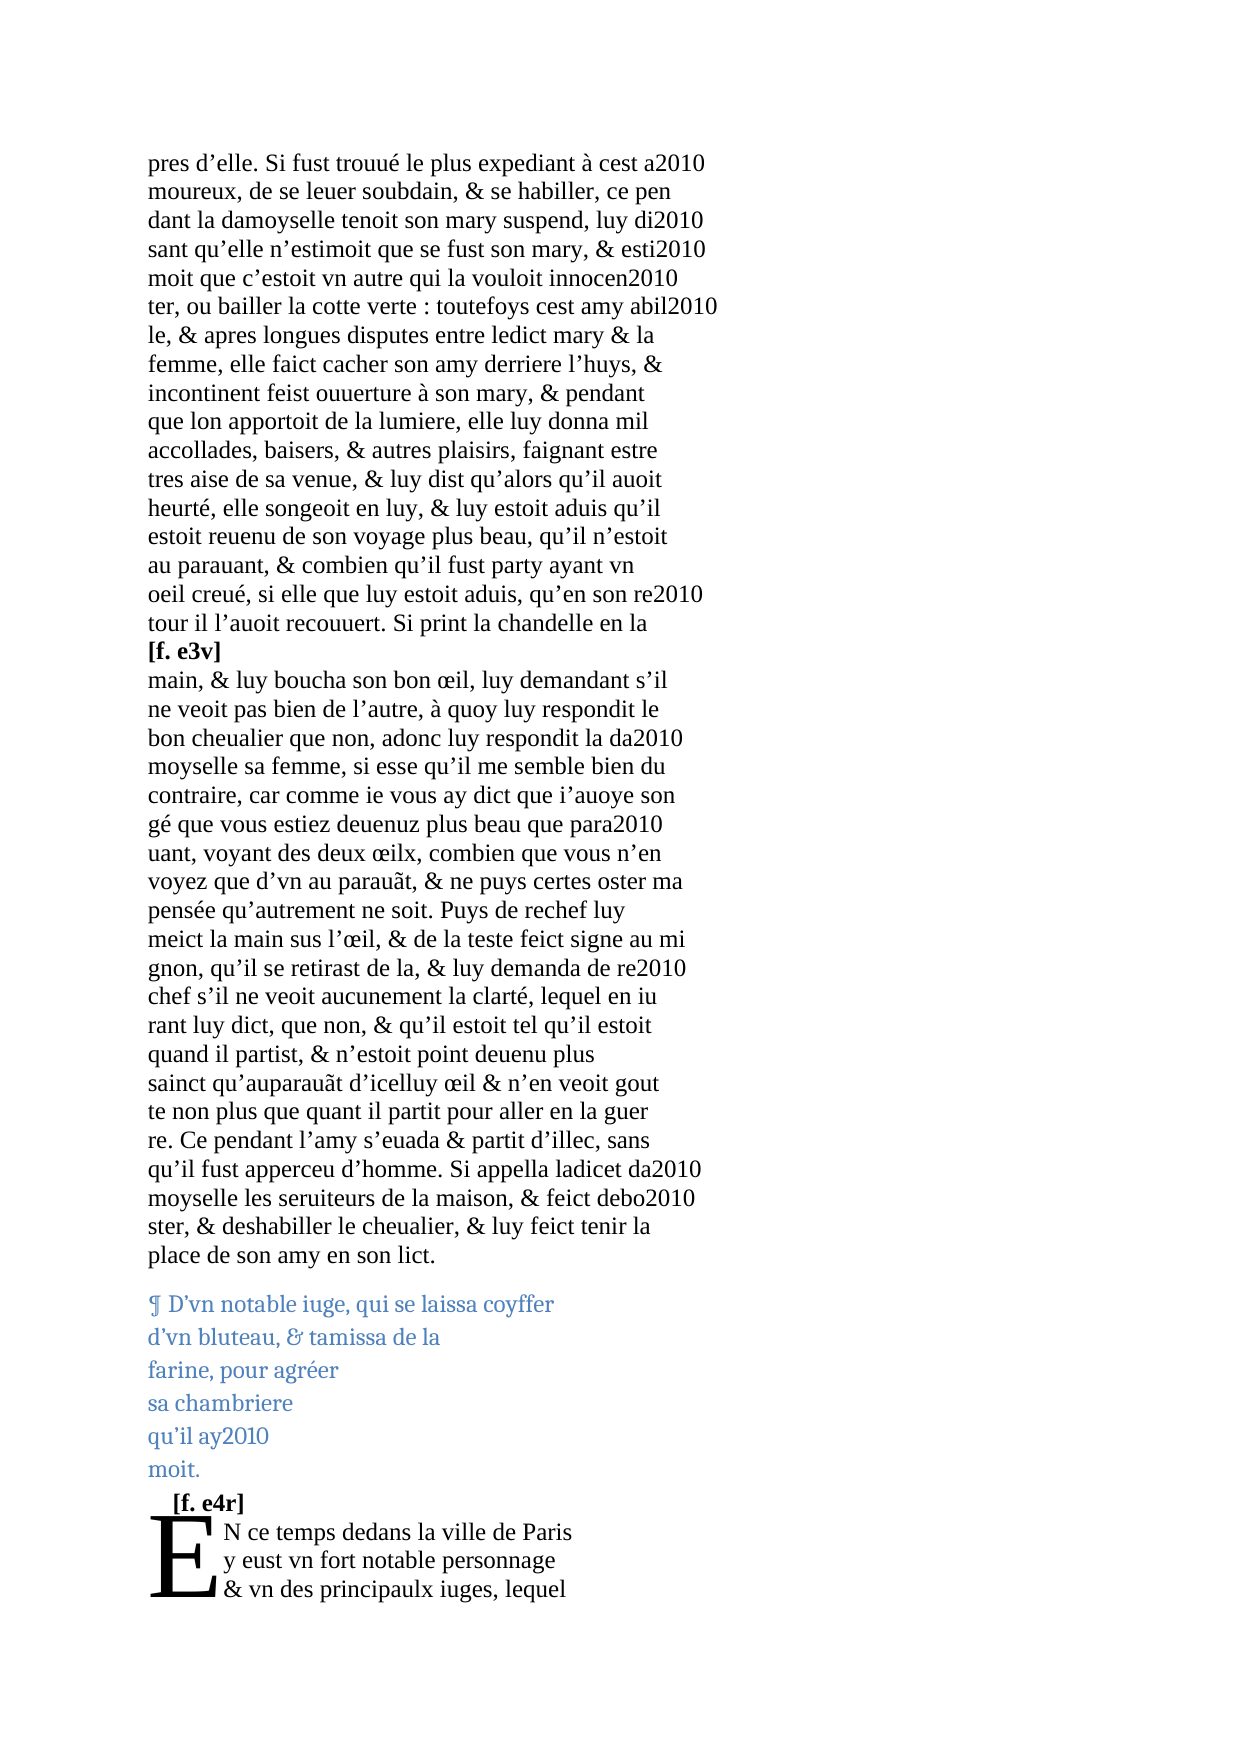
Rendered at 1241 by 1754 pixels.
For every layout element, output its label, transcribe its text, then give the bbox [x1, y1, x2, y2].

subtitle ¶ D’vn notable iuge, qui se laissa coyffer d’vn bluteau, & tamissa de la farine, pour agréer sa chambriere qu’il ay2010 moit. [148, 1290, 1093, 1483]
text [f. e4r] [148, 1488, 1093, 1517]
text pres d’elle. Si fust trouué le plus expediant à cest a2010 moureux, de se leuer soubdain, & se habiller, ce pen dant la damoyselle tenoit son mary suspend, luy di2010 sant qu’elle n’estimoit que se fust son mary, & esti2010 moit que c’estoit vn autre qui la vouloit innocen2010 ter, ou bailler la cotte verte : toutefoys cest amy abil2010 le, & apres longues disputes entre ledict mary & la femme, elle faict cacher son amy derriere l’huys, & incontinent feist ouuerture à son mary, & pendant que lon apportoit de la lumiere, elle luy donna mil accollades, baisers, & autres plaisirs, faignant estre tres aise de sa venue, & luy dist qu’alors qu’il auoit heurté, elle songeoit en luy, & luy estoit aduis qu’il estoit reuenu de son voyage plus beau, qu’il n’estoit au parauant, & combien qu’il fust party ayant vn oeil creué, si elle que luy estoit aduis, qu’en son re2010 tour il l’auoit recouuert. Si print la chandelle en la [f. e3v] main, & luy boucha son bon œil, luy demandant s’il ne veoit pas bien de l’autre, à quoy luy respondit le bon cheualier que non, adonc luy respondit la da2010 moyselle sa femme, si esse qu’il me semble bien du contraire, car comme ie vous ay dict que i’auoye son gé que vous estiez deuenuz plus beau que para2010 uant, voyant des deux œilx, combien que vous n’en voyez que d’vn au parauãt, & ne puys certes oster ma pensée qu’autrement ne soit. Puys de rechef luy meict la main sus l’œil, & de la teste feict signe au mi gnon, qu’il se retirast de la, & luy demanda de re2010 chef s’il ne veoit aucunement la clarté, lequel en iu rant luy dict, que non, & qu’il estoit tel qu’il estoit quand il partist, & n’estoit point deuenu plus sainct qu’auparauãt d’icelluy œil & n’en veoit gout te non plus que quant il partit pour aller en la guer re. Ce pendant l’amy s’euada & partit d’illec, sans qu’il fust apperceu d’homme. Si appella ladicet da2010 moyselle les seruiteurs de la maison, & feict debo2010 ster, & deshabiller le cheualier, & luy feict tenir la place de son amy en son lict. [148, 148, 1093, 1269]
text EN ce temps dedans la ville de Paris y eust vn fort notable personnage & vn des principaulx iuges, lequel print en amour vne siéne ieune chã briere de cuysine, & tant la solicita par prieres & offres d’argent, qu’el le se trouua cõfuse, & neantmoins preferant son honneur à tous biẽs, n’y voulut iamais consentir : dont le seigneur fut tres mal content & nonobstant les refuz, encores poursuiuoit il à sa pre miere requeste, la menassant de la prendre quelque foys desprouueue, & d’accõplir son desir & vouloir. Vn iour fort matin entendit qu’elle blutoit & ta2010 missoit en sa cuysine, a donc secretement se leua de son lict, print ses chausses & sa robbe de nuict, & de scend en la cuysine, ou il trouua à poinct la dicte chã briere, laquelle à peine de sa force il gaigna. Quant la pauure chambriere cogneust qu’il n’y auoit au2010 tre remede, & que le seigneur auoit gaigné le poinct luy feict vne doulce requeste, luy remonstrant que le lieu n’estoit pas seur, & que si ma damoyselle en estoit aduertié, que iamais n’auroit bien. A donc re2010 quist de luy donner le loysir d’aller seulement ius2010 ques en la chambre, pour scauoir si madame dor2010 moit, de paour d’estre surprise en tel acte le seigneur luy accorda, soubz la promesse de retourner toutin continent, ce qu’elle luy iura faire : mais ce pen2010 dant (dist elle) il vaudroit mieux que vous prinssiez le bluteau, & faissiez comme ie faisoys, à celle fin que ma damoyselle ne nous supreigne, si dauãture elle [f. e4v] ne dormoit, & à fin qu’elle n’estimast que fust autre que moy qui blutast, ie vous coefferay de cest autre bluteau. Ce que ledict seigneur accorda. Et ce pen2010 dant la chambriere s’en va aduertir madamoyselle des poursuictes & prieres que son seigneur luy auoit faictes pour le desduict d’amours, à quoy elle auoit resisté iusques â present, que ledict seigneur l’estoit venue assaillir, & s’estoit tres efforcé, d’en iouir à quoy elle auoit condescendu, pourueu que fussies endormie, en signe de verité requist à la damoyselle qu’elle print la peine de descendre en la cuysine, ou elle trouueroit son seigneur coeffé d’vn bluteau, & blutant la farine. Ce qui fust accordé, & la damoysel le se leue, & prend son manteau de nuict, & descend à la cuysine ou elle trouua le bon seigneur blutant, dont elle fust fort esbahye, si commenca à crier a2010 pres, en luy demandant ou il auoit mis sa prudence, son scauoir, & honneur â quoy tout confus qu’il e2010 stoit, honteusement respondit, qu’il auoit mis au bout de sa braguette. Puis se retira en sa chambre, re gardant sa chambriere, qui luy auoit ioué vn si mau uais tour. La damoyselle le suit, qui bien le laua de propos & iniures. Encores fut le malheureux plus sot qui s’en alla venter à ses compagnons. [148, 1517, 1093, 1603]
